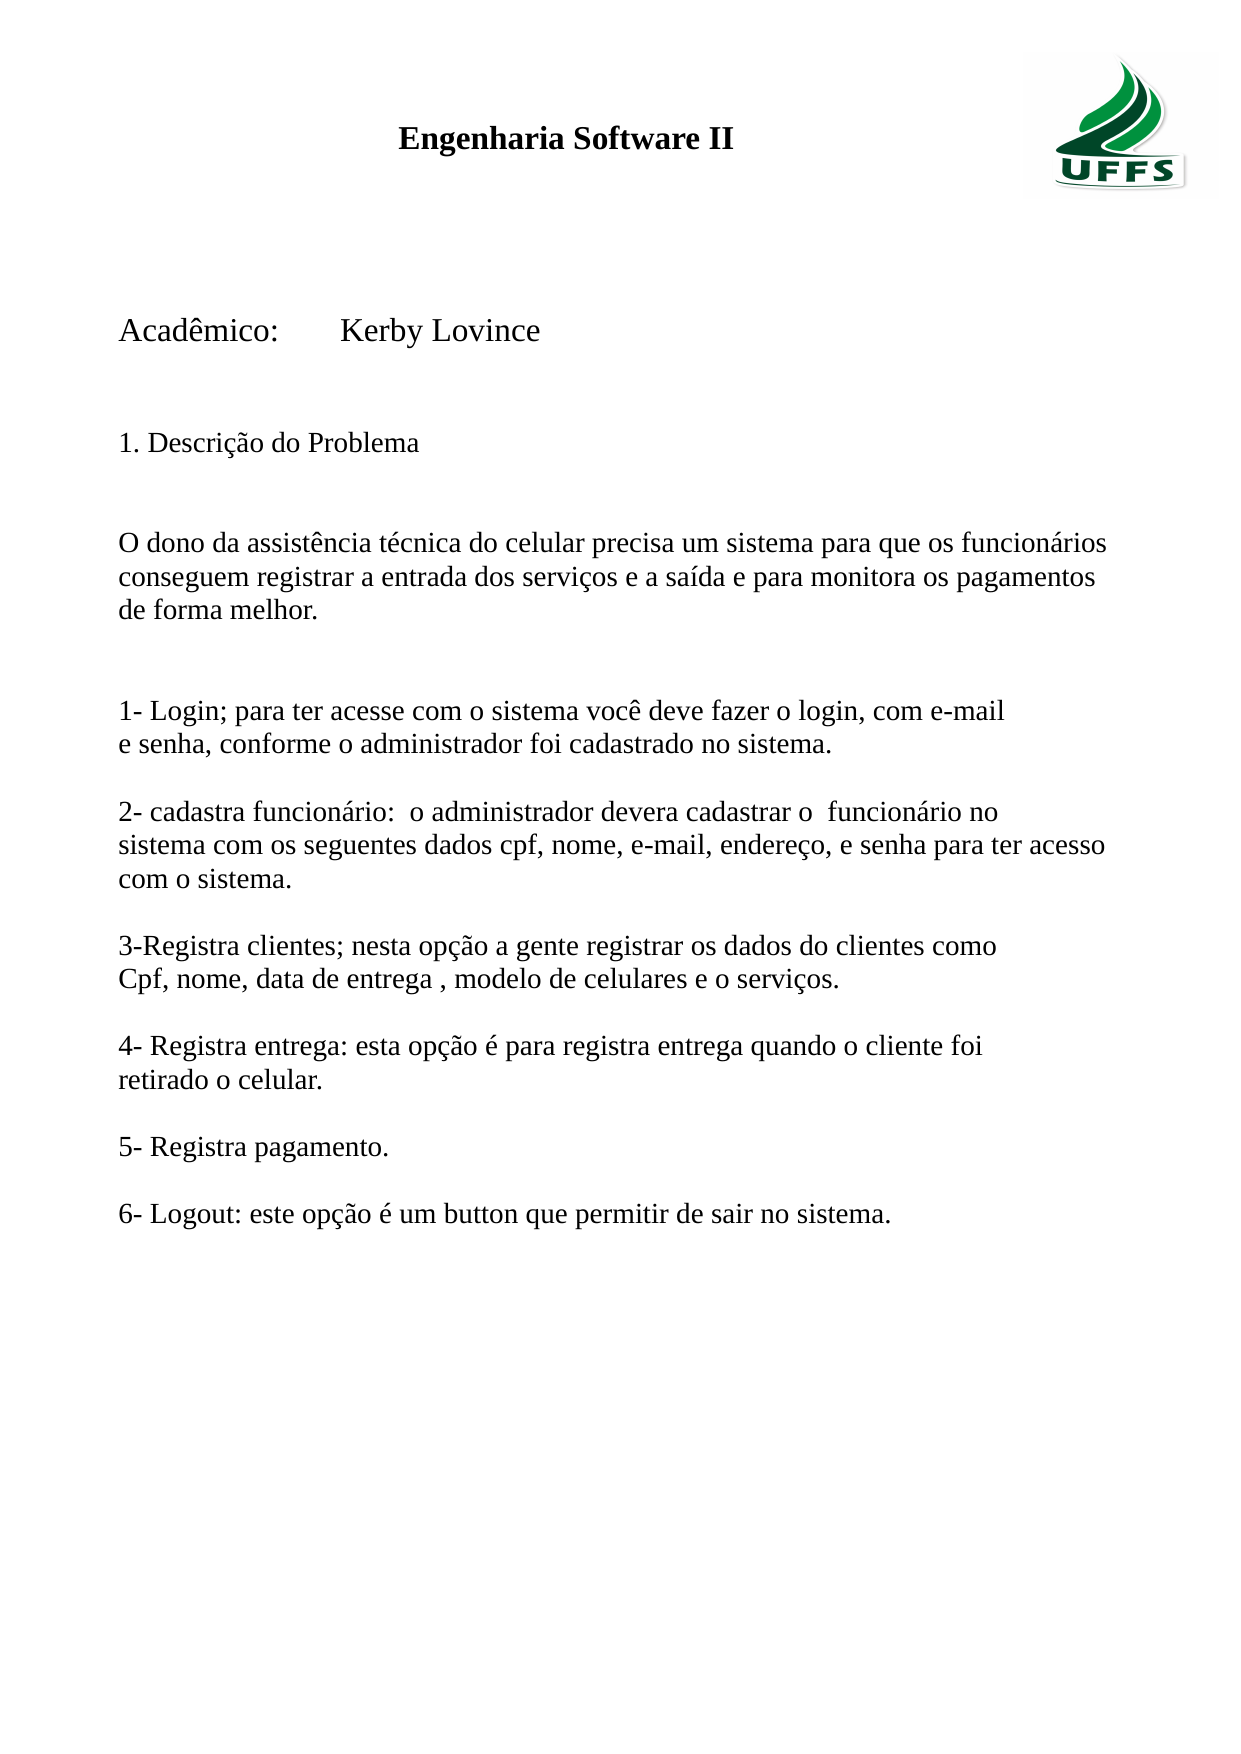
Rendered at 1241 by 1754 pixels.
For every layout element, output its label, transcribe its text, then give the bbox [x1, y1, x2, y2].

text e senha, conforme o administrador foi cadastrado no sistema. [118, 727, 1122, 760]
text 1- Login; para ter acesse com o sistema você deve fazer o login, com e-mail [118, 693, 1122, 727]
text sistema com os seguentes dados cpf, nome, e-mail, endereço, e senha para ter acesso [118, 827, 1122, 861]
text O dono da assistência técnica do celular precisa um sistema para que os funcionários conseguem registrar a entrada dos serviços e a saída e para monitora os pagamentos de forma melhor. [118, 525, 1122, 626]
text Engenharia Software II [118, 118, 1022, 156]
text 4- Registra entrega: esta opção é para registra entrega quando o cliente foi [118, 1028, 1122, 1062]
text 5- Registra pagamento. [118, 1129, 1122, 1163]
text 1. Descrição do Problema [118, 425, 1122, 458]
picture [1022, 52, 1219, 199]
text Acadêmico: Kerby Lovince [118, 310, 1122, 348]
text com o sistema. [118, 861, 1122, 894]
text 6- Logout: este opção é um button que permitir de sair no sistema. [118, 1196, 1122, 1230]
text 3-Registra clientes; nesta opção a gente registrar os dados do clientes como [118, 928, 1122, 961]
text Cpf, nome, data de entrega , modelo de celulares e o serviços. [118, 961, 1122, 995]
text 2- cadastra funcionário: o administrador devera cadastrar o funcionário no [118, 794, 1122, 827]
text retirado o celular. [118, 1062, 1122, 1096]
